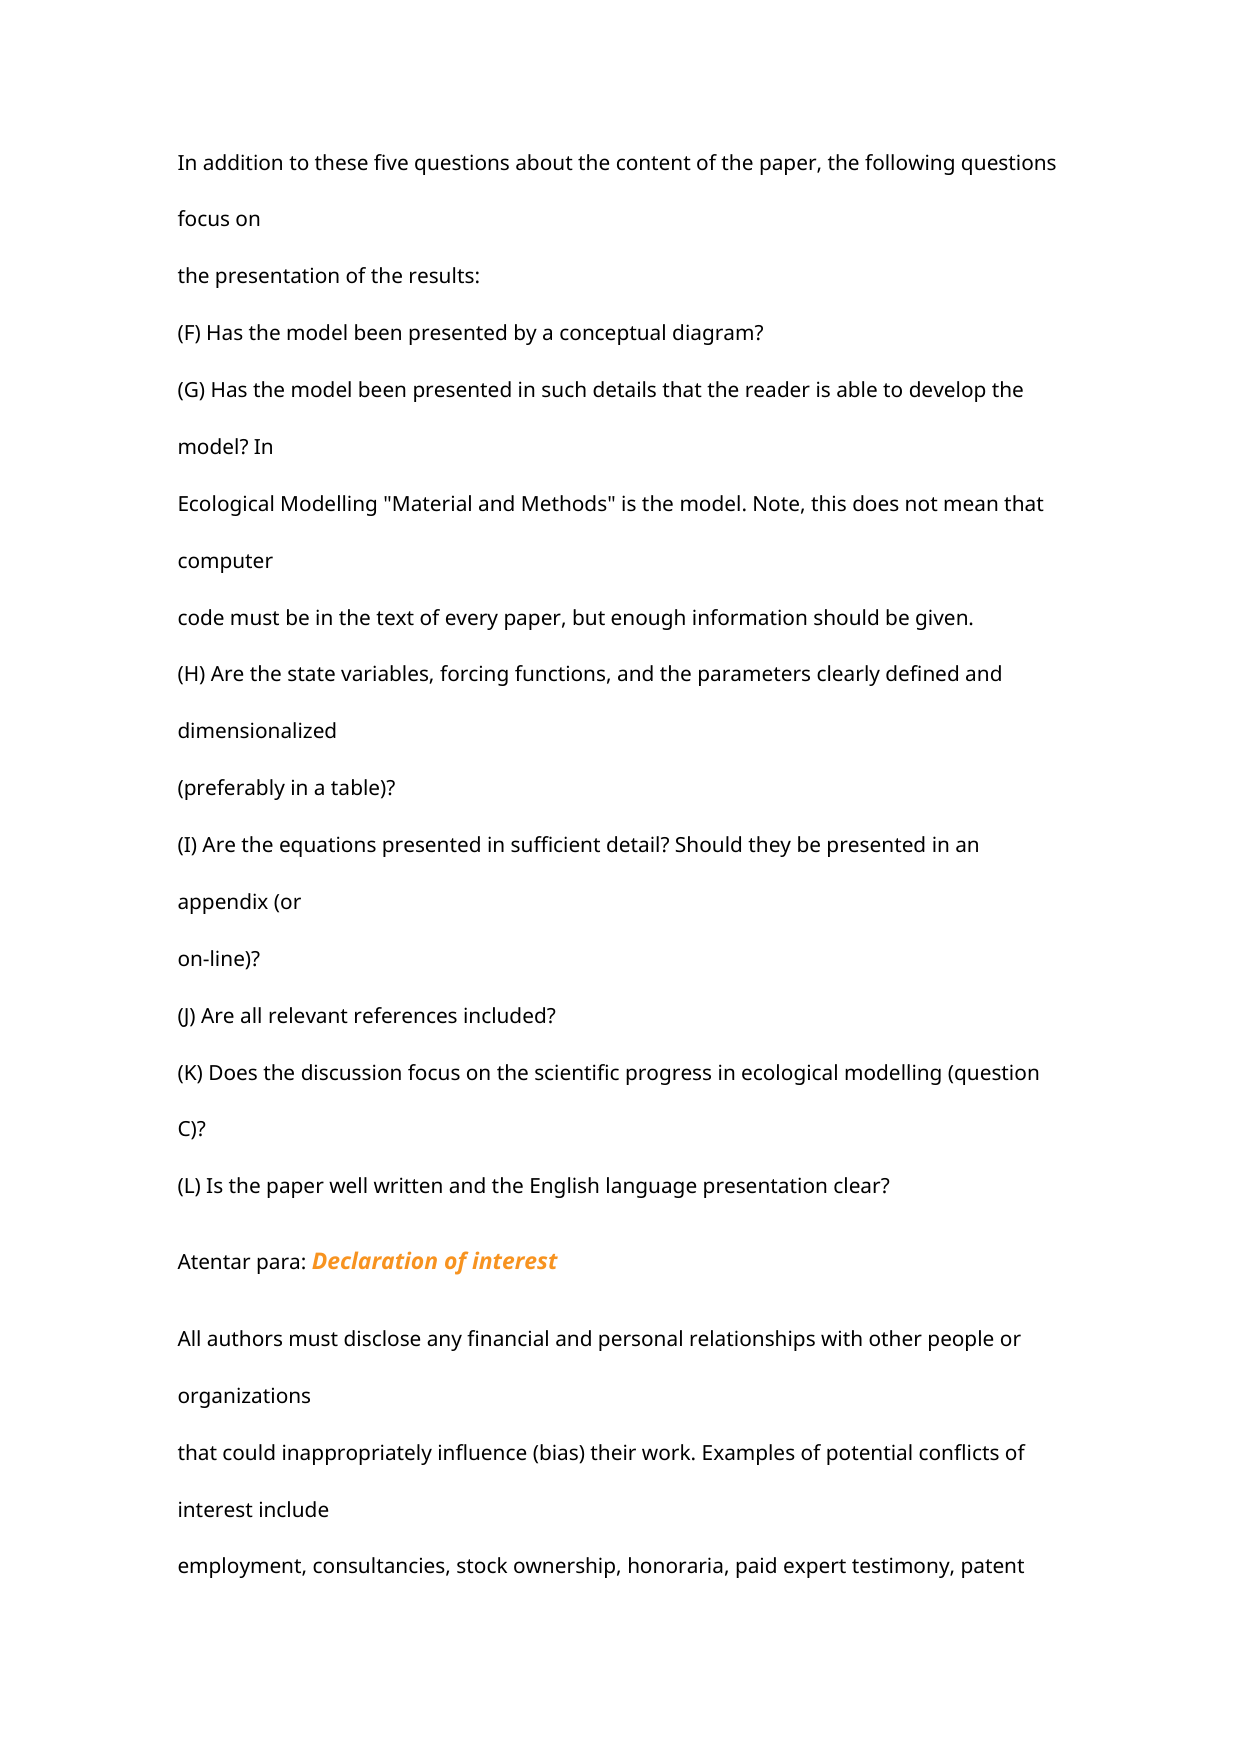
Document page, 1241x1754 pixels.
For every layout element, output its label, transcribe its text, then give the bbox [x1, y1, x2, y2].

text All authors must disclose any financial and personal relationships with other people or organizations that could inappropriately influence (bias) their work. Examples of potential conflicts of interest include employment, consultancies, stock ownership, honoraria, paid expert testimony, patent [177, 1324, 1063, 1580]
text In addition to these five questions about the content of the paper, the following questions focus on the presentation of the results: (F) Has the model been presented by a conceptual diagram? (G) Has the model been presented in such details that the reader is able to develop the model? In Ecological Modelling "Material and Methods" is the model. Note, this does not mean that computer code must be in the text of every paper, but enough information should be given. (H) Are the state variables, forcing functions, and the parameters clearly defined and dimensionalized (preferably in a table)? (I) Are the equations presented in sufficient detail? Should they be presented in an appendix (or on-line)? (J) Are all relevant references included? (K) Does the discussion focus on the scientific progress in ecological modelling (question C)? (L) Is the paper well written and the English language presentation clear? [177, 148, 1063, 1200]
text Atentar para: Declaration of interest [177, 1245, 1063, 1276]
